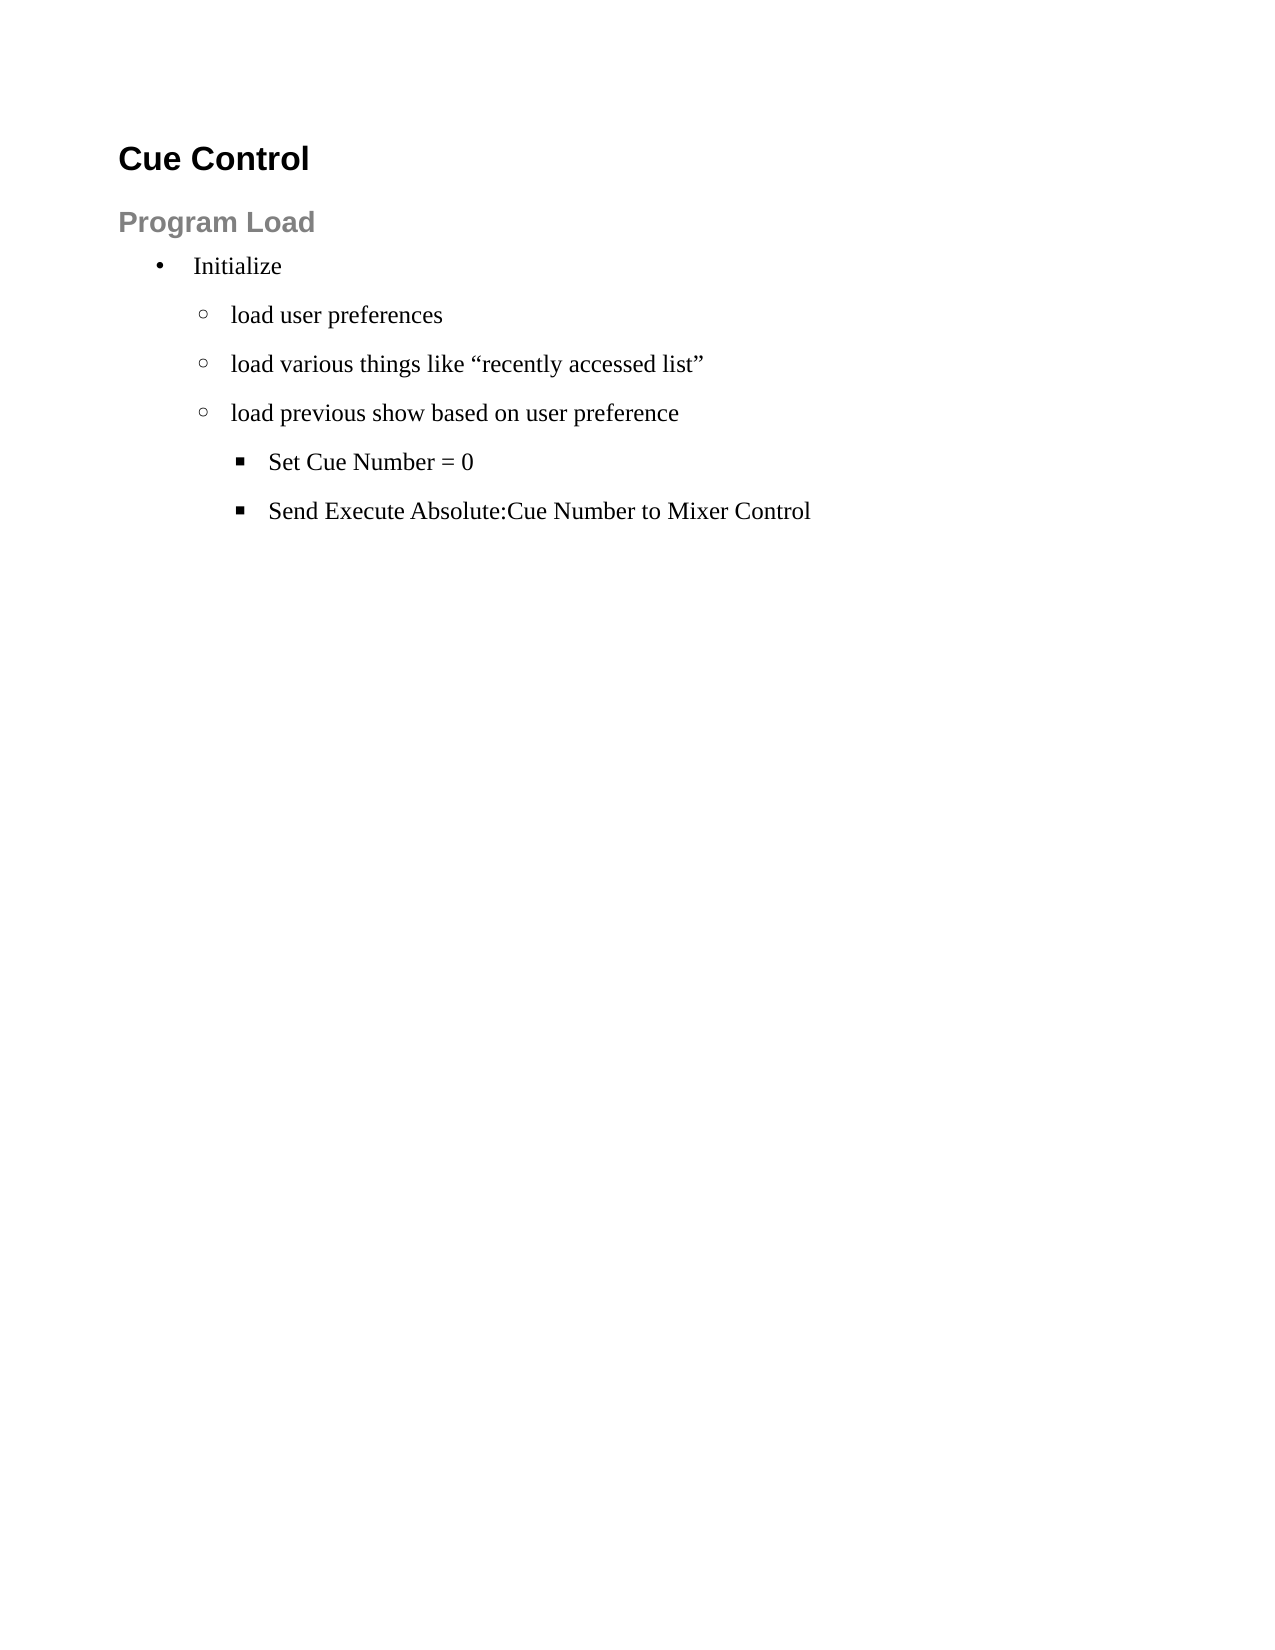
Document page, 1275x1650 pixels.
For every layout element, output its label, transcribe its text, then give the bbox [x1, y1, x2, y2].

list Send Execute Absolute:Cue Number to Mixer Control [231, 496, 1157, 525]
list Initialize [156, 251, 1157, 279]
subtitle Program Load [118, 205, 1157, 238]
list load previous show based on user preference [193, 398, 1157, 427]
list load various things like “recently accessed list” [193, 349, 1157, 378]
list load user preferences [193, 300, 1157, 328]
subtitle Cue Control [118, 139, 1157, 178]
list Set Cue Number = 0 [231, 447, 1157, 476]
